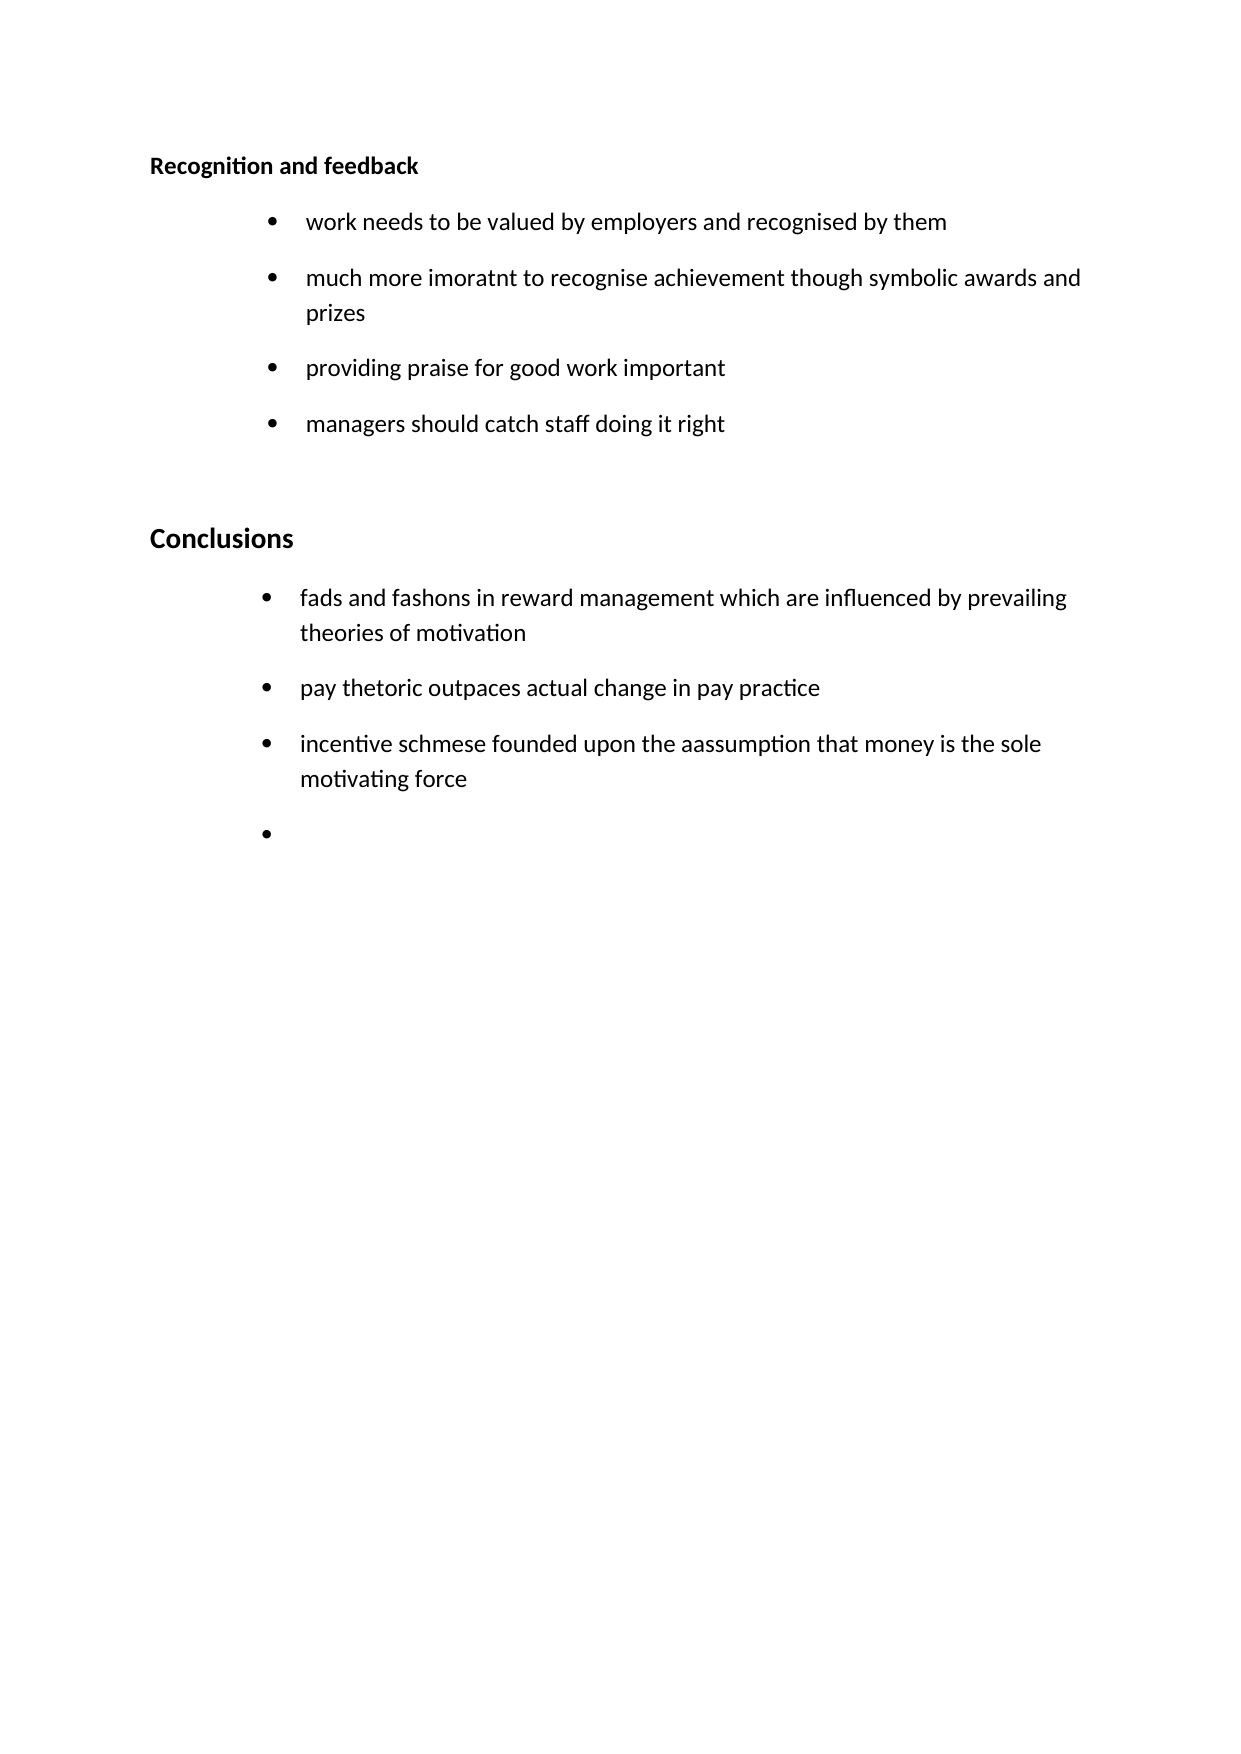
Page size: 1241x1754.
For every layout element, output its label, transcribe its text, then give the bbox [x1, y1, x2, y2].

text Recognition and feedback [150, 150, 1090, 181]
text Conclusions [150, 520, 1090, 556]
list providing praise for good work important [268, 352, 1090, 383]
list work needs to be valued by employers and recognised by them [268, 206, 1090, 236]
list managers should catch staff doing it right [268, 408, 1090, 439]
list pay thetoric outpaces actual change in pay practice [262, 673, 1090, 703]
list much more imoratnt to recognise achievement though symbolic awards and prizes [268, 262, 1090, 327]
list fads and fashons in reward management which are influenced by prevailing theories of motivation [262, 582, 1090, 647]
list incentive schmese founded upon the aassumption that money is the sole motivating force [262, 728, 1090, 794]
